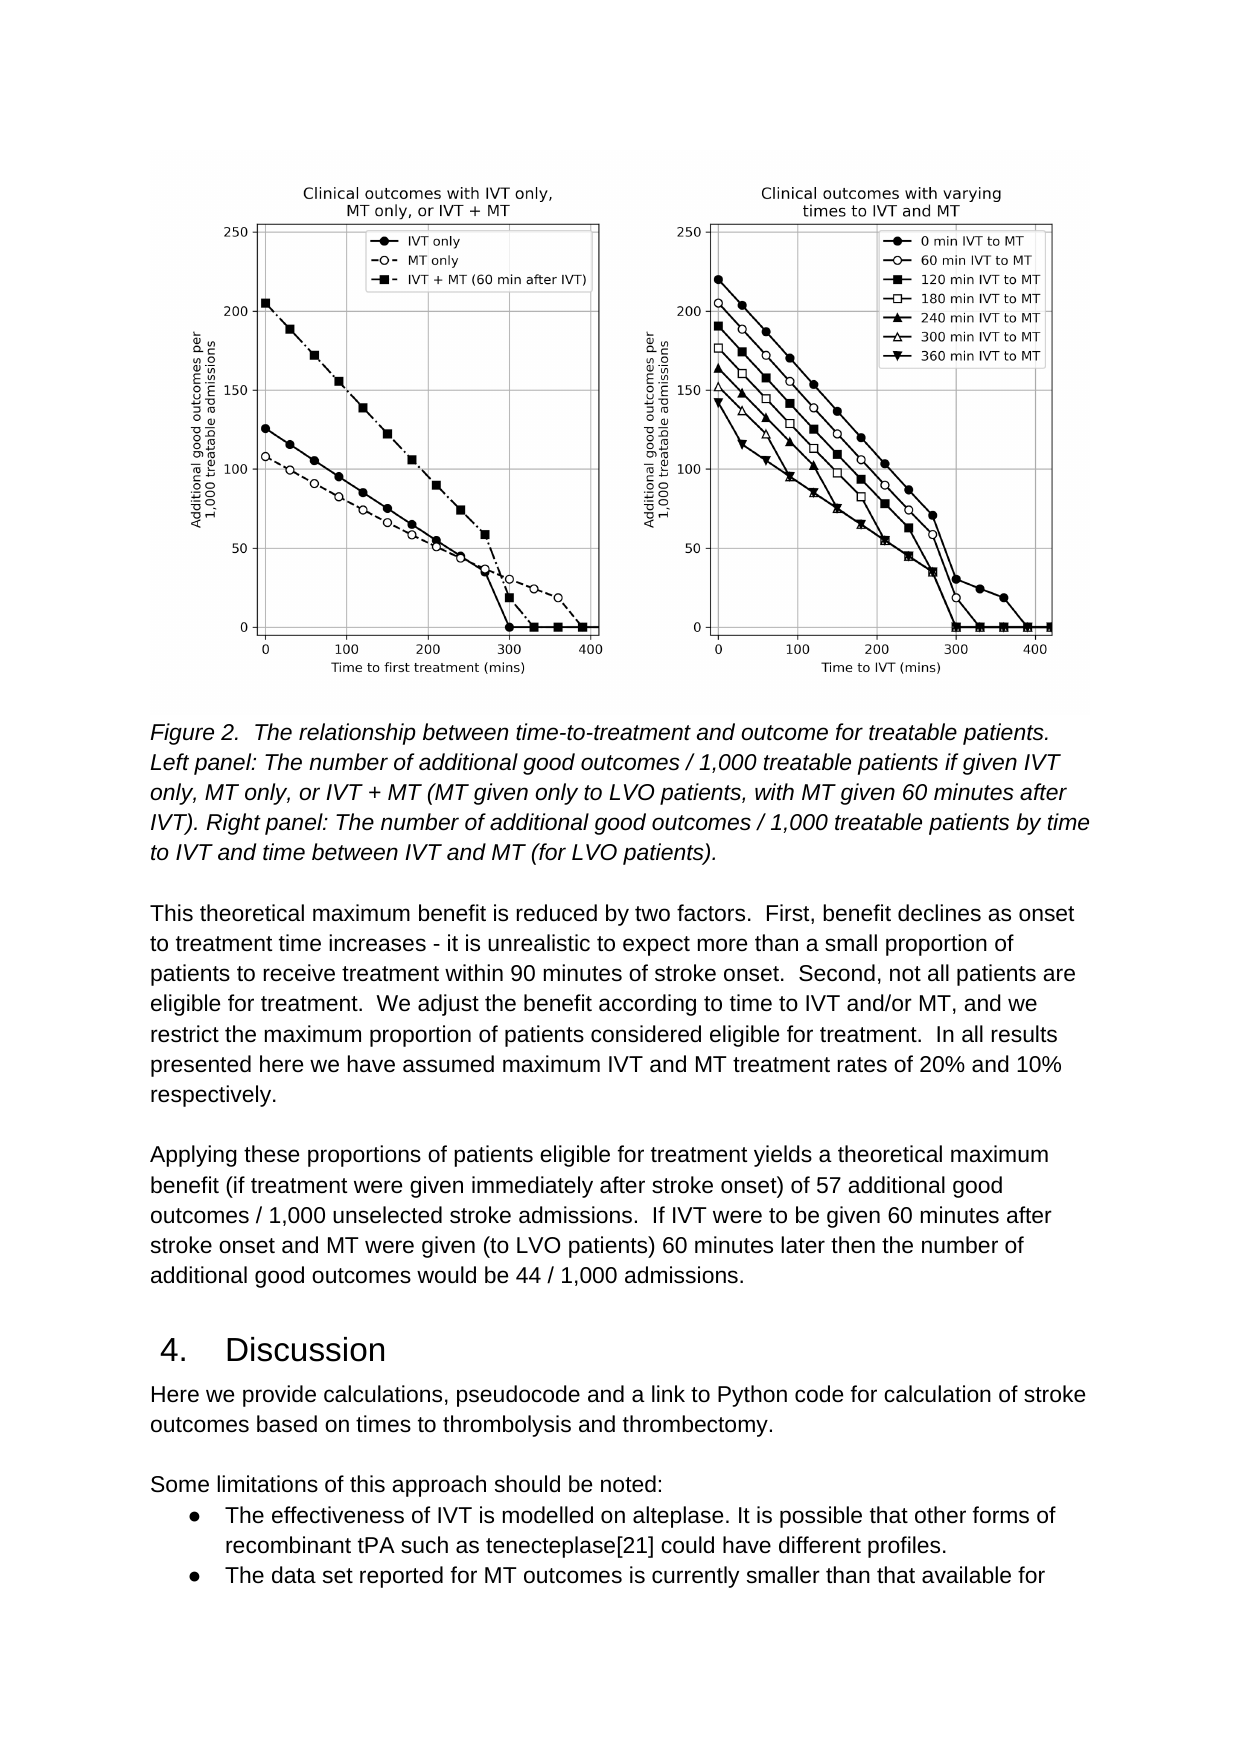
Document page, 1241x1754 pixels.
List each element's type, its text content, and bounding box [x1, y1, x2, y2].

text Here we provide calculations, pseudocode and a link to Python code for calculation of stroke outcomes based on times to thrombolysis and thrombectomy. [150, 1381, 1090, 1437]
list The effectiveness of IVT is modelled on alteplase. It is possible that other forms of recombinant tPA such as tenecteplase[21] could have different profiles. [187, 1502, 1090, 1558]
text Some limitations of this approach should be noted: [150, 1471, 1090, 1498]
picture [150, 150, 1091, 715]
text This theoretical maximum benefit is reduced by two factors. First, benefit declines as onset to treatment time increases - it is unrealistic to expect more than a small proportion of patients to receive treatment within 90 minutes of stroke onset. Second, not all patients are eligible for treatment. We adjust the benefit according to time to IVT and/or MT, and we restrict the maximum proportion of patients considered eligible for treatment. In all results presented here we have assumed maximum IVT and MT treatment rates of 20% and 10% respectively. [150, 900, 1090, 1107]
text Figure 2. The relationship between time-to-treatment and outcome for treatable patients. Left panel: The number of additional good outcomes / 1,000 treatable patients if given IVT only, MT only, or IVT + MT (MT given only to LVO patients, with MT given 60 minutes after IVT). Right panel: The number of additional good outcomes / 1,000 treatable patients by time to IVT and time between IVT and MT (for LVO patients). [150, 718, 1090, 866]
text Applying these proportions of patients eligible for treatment yields a theoretical maximum benefit (if treatment were given immediately after stroke onset) of 57 additional good outcomes / 1,000 unselected stroke admissions. If IVT were to be given 60 minutes after stroke onset and MT were given (to LVO patients) 60 minutes later then the number of additional good outcomes would be 44 / 1,000 admissions. [150, 1141, 1090, 1288]
subtitle Discussion [187, 1330, 1090, 1368]
list The data set reported for MT outcomes is currently smaller than that available for [187, 1562, 1090, 1588]
